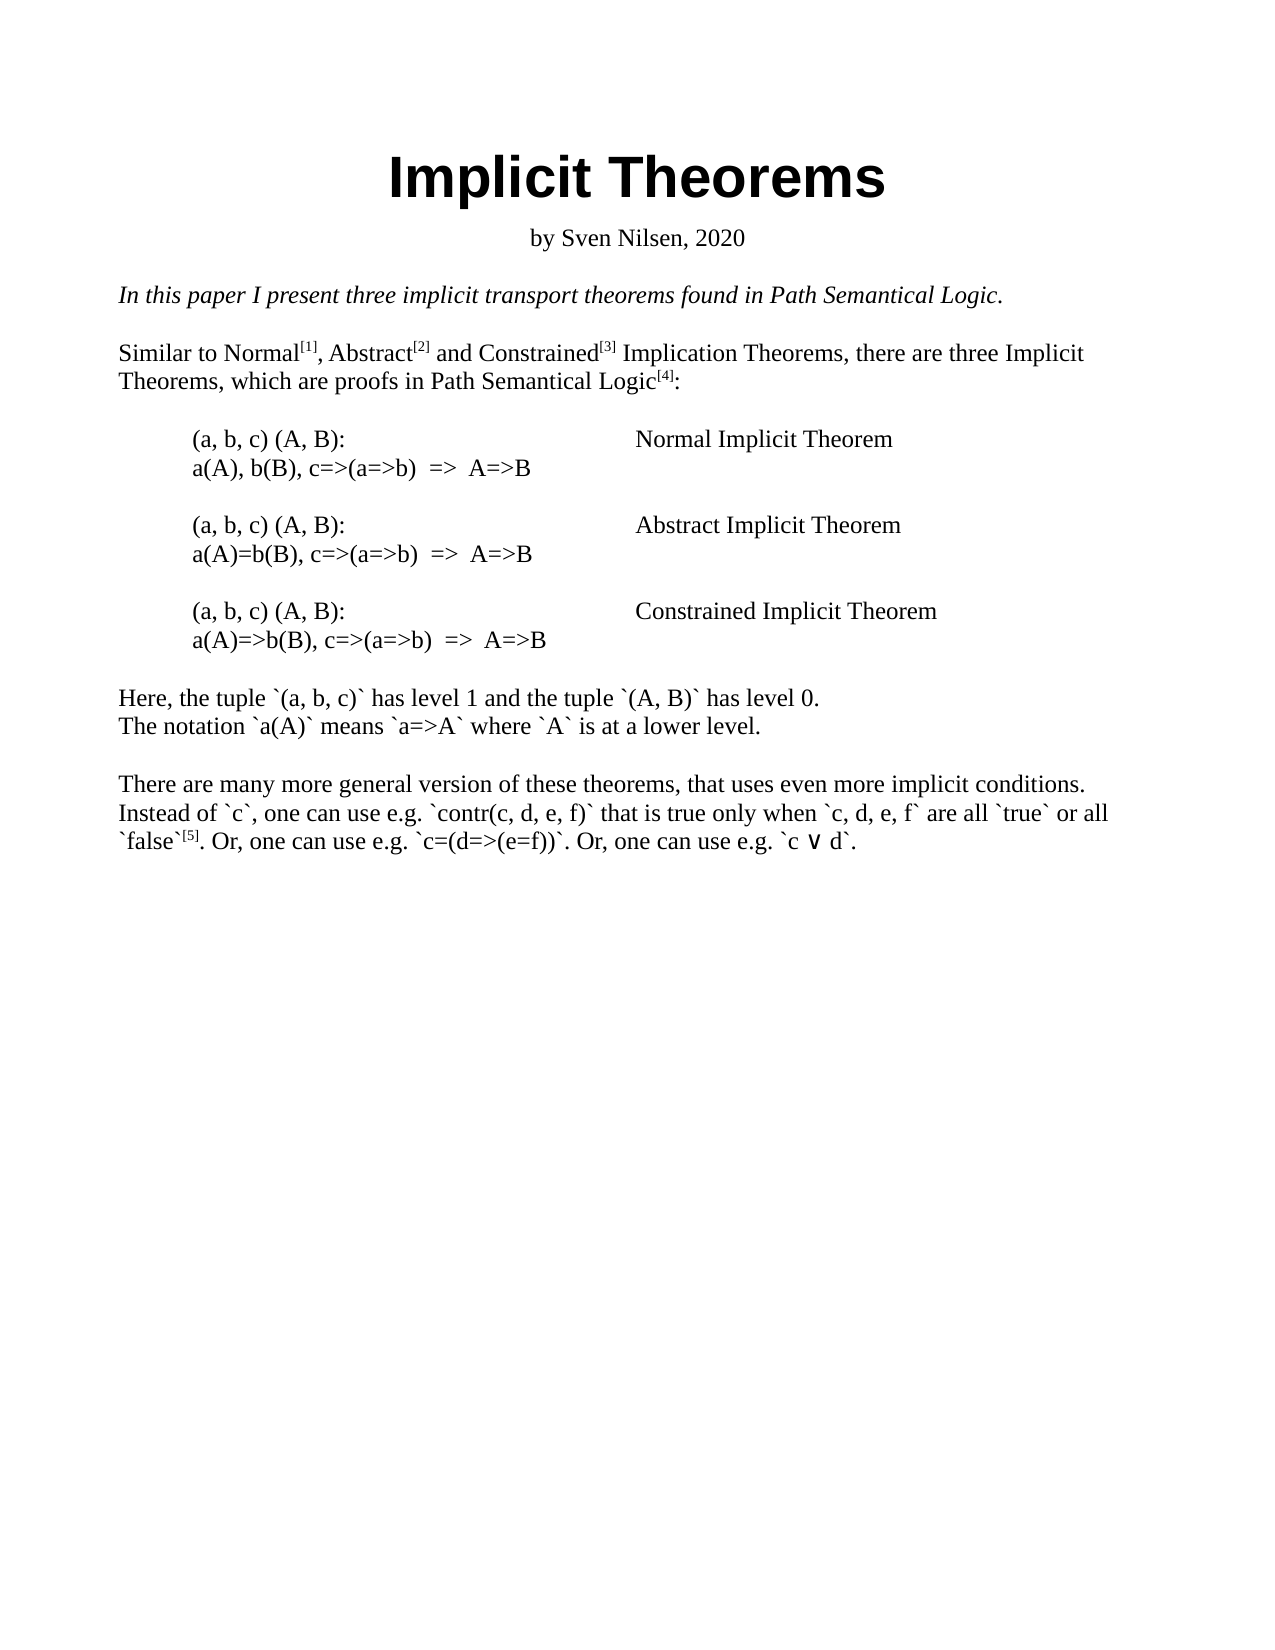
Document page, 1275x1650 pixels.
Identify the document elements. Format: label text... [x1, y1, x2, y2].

text a(A), b(B), c=>(a=>b) => A=>B [118, 453, 1157, 481]
text In this paper I present three implicit transport theorems found in Path Semantical Logic. [118, 280, 1157, 309]
text (a, b, c) (A, B): Constrained Implicit Theorem [118, 596, 1157, 625]
text There are many more general version of these theorems, that uses even more implicit conditions. Instead of `c`, one can use e.g. `contr(c, d, e, f)` that is true only when `c, d, e, f` are all `true` or all `false`[5]. Or, one can use e.g. `c=(d=>(e=f))`. Or, one can use e.g. `c ∨ d`. [118, 769, 1157, 855]
text (a, b, c) (A, B): Abstract Implicit Theorem [118, 510, 1157, 539]
text a(A)=b(B), c=>(a=>b) => A=>B [118, 539, 1157, 568]
text a(A)=>b(B), c=>(a=>b) => A=>B [118, 625, 1157, 654]
text (a, b, c) (A, B): Normal Implicit Theorem [118, 424, 1157, 453]
text The notation `a(A)` means `a=>A` where `A` is at a lower level. [118, 711, 1157, 740]
text Here, the tuple `(a, b, c)` has level 1 and the tuple `(A, B)` has level 0. [118, 683, 1157, 711]
text by Sven Nilsen, 2020 [118, 223, 1157, 251]
title Implicit Theorems [118, 143, 1157, 210]
text Similar to Normal[1], Abstract[2] and Constrained[3] Implication Theorems, there are three Implicit Theorems, which are proofs in Path Semantical Logic[4]: [118, 338, 1157, 395]
